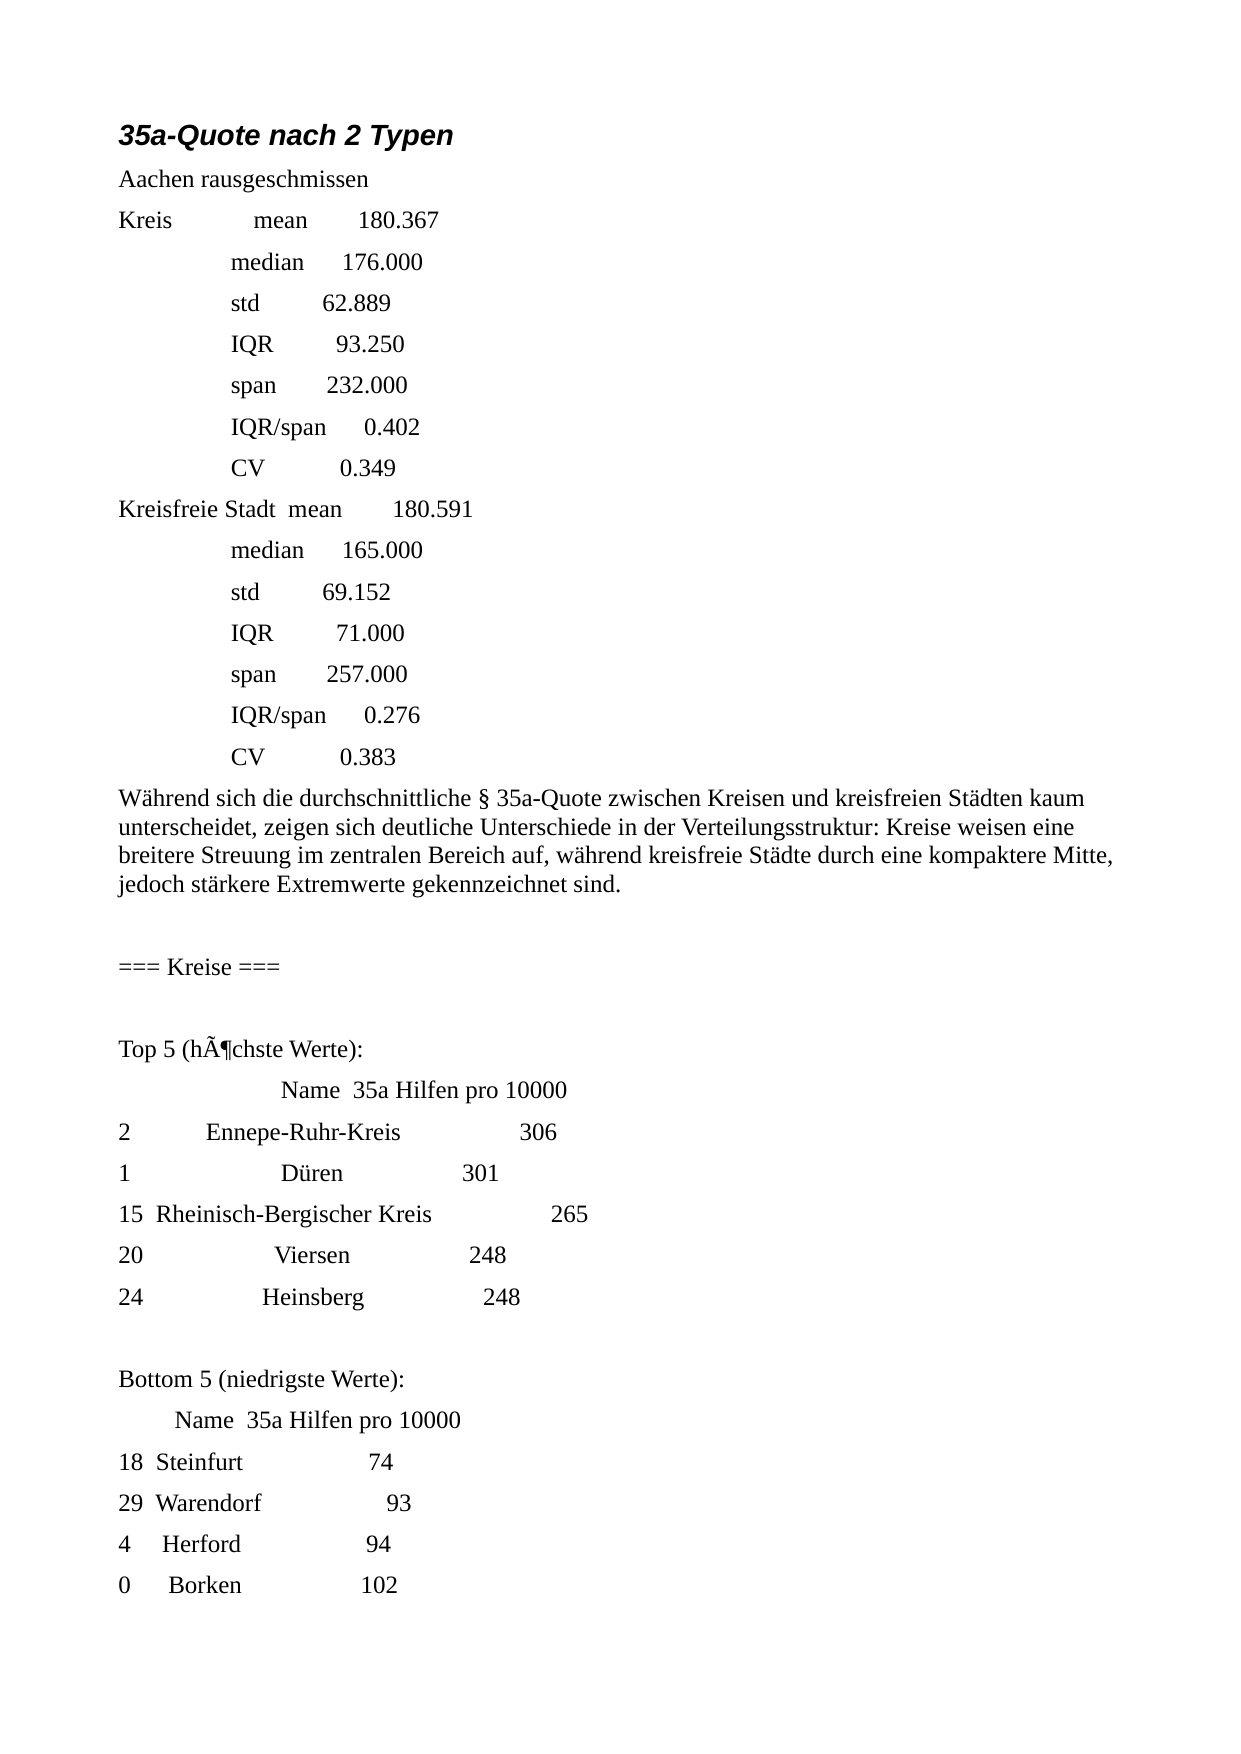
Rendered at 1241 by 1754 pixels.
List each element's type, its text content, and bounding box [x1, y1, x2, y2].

text Kreis mean 180.367 [118, 205, 1122, 234]
text Name 35a Hilfen pro 10000 [118, 1405, 1122, 1434]
text CV 0.349 [118, 453, 1122, 482]
text Bottom 5 (niedrigste Werte): [118, 1364, 1122, 1393]
text 0 Borken 102 [118, 1570, 1122, 1599]
text std 62.889 [118, 288, 1122, 317]
text std 69.152 [118, 577, 1122, 605]
text Top 5 (hÃ¶chste Werte): [118, 1034, 1122, 1063]
text 1 Düren 301 [118, 1158, 1122, 1187]
text Während sich die durchschnittliche § 35a-Quote zwischen Kreisen und kreisfreien Städten kaum unterscheidet, zeigen sich deutliche Unterschiede in der Verteilungsstruktur: Kreise weisen eine breitere Streuung im zentralen Bereich auf, während kreisfreie Städte durch eine kompaktere Mitte, jedoch stärkere Extremwerte gekennzeichnet sind. [118, 783, 1122, 898]
text CV 0.383 [118, 742, 1122, 770]
text 24 Heinsberg 248 [118, 1282, 1122, 1310]
text IQR 93.250 [118, 329, 1122, 358]
text 15 Rheinisch-Bergischer Kreis 265 [118, 1199, 1122, 1228]
text Name 35a Hilfen pro 10000 [118, 1075, 1122, 1104]
text === Kreise === [118, 952, 1122, 980]
text IQR/span 0.402 [118, 412, 1122, 440]
text span 232.000 [118, 370, 1122, 399]
text 20 Viersen 248 [118, 1240, 1122, 1269]
text 29 Warendorf 93 [118, 1488, 1122, 1517]
text Kreisfreie Stadt mean 180.591 [118, 494, 1122, 523]
text 4 Herford 94 [118, 1529, 1122, 1558]
text median 165.000 [118, 535, 1122, 564]
text IQR 71.000 [118, 618, 1122, 647]
text median 176.000 [118, 247, 1122, 275]
subtitle 35a-Quote nach 2 Typen [118, 118, 1122, 152]
text span 257.000 [118, 659, 1122, 688]
text Aachen rausgeschmissen [118, 164, 1122, 193]
text 2 Ennepe-Ruhr-Kreis 306 [118, 1117, 1122, 1145]
text 18 Steinfurt 74 [118, 1447, 1122, 1475]
text IQR/span 0.276 [118, 700, 1122, 729]
